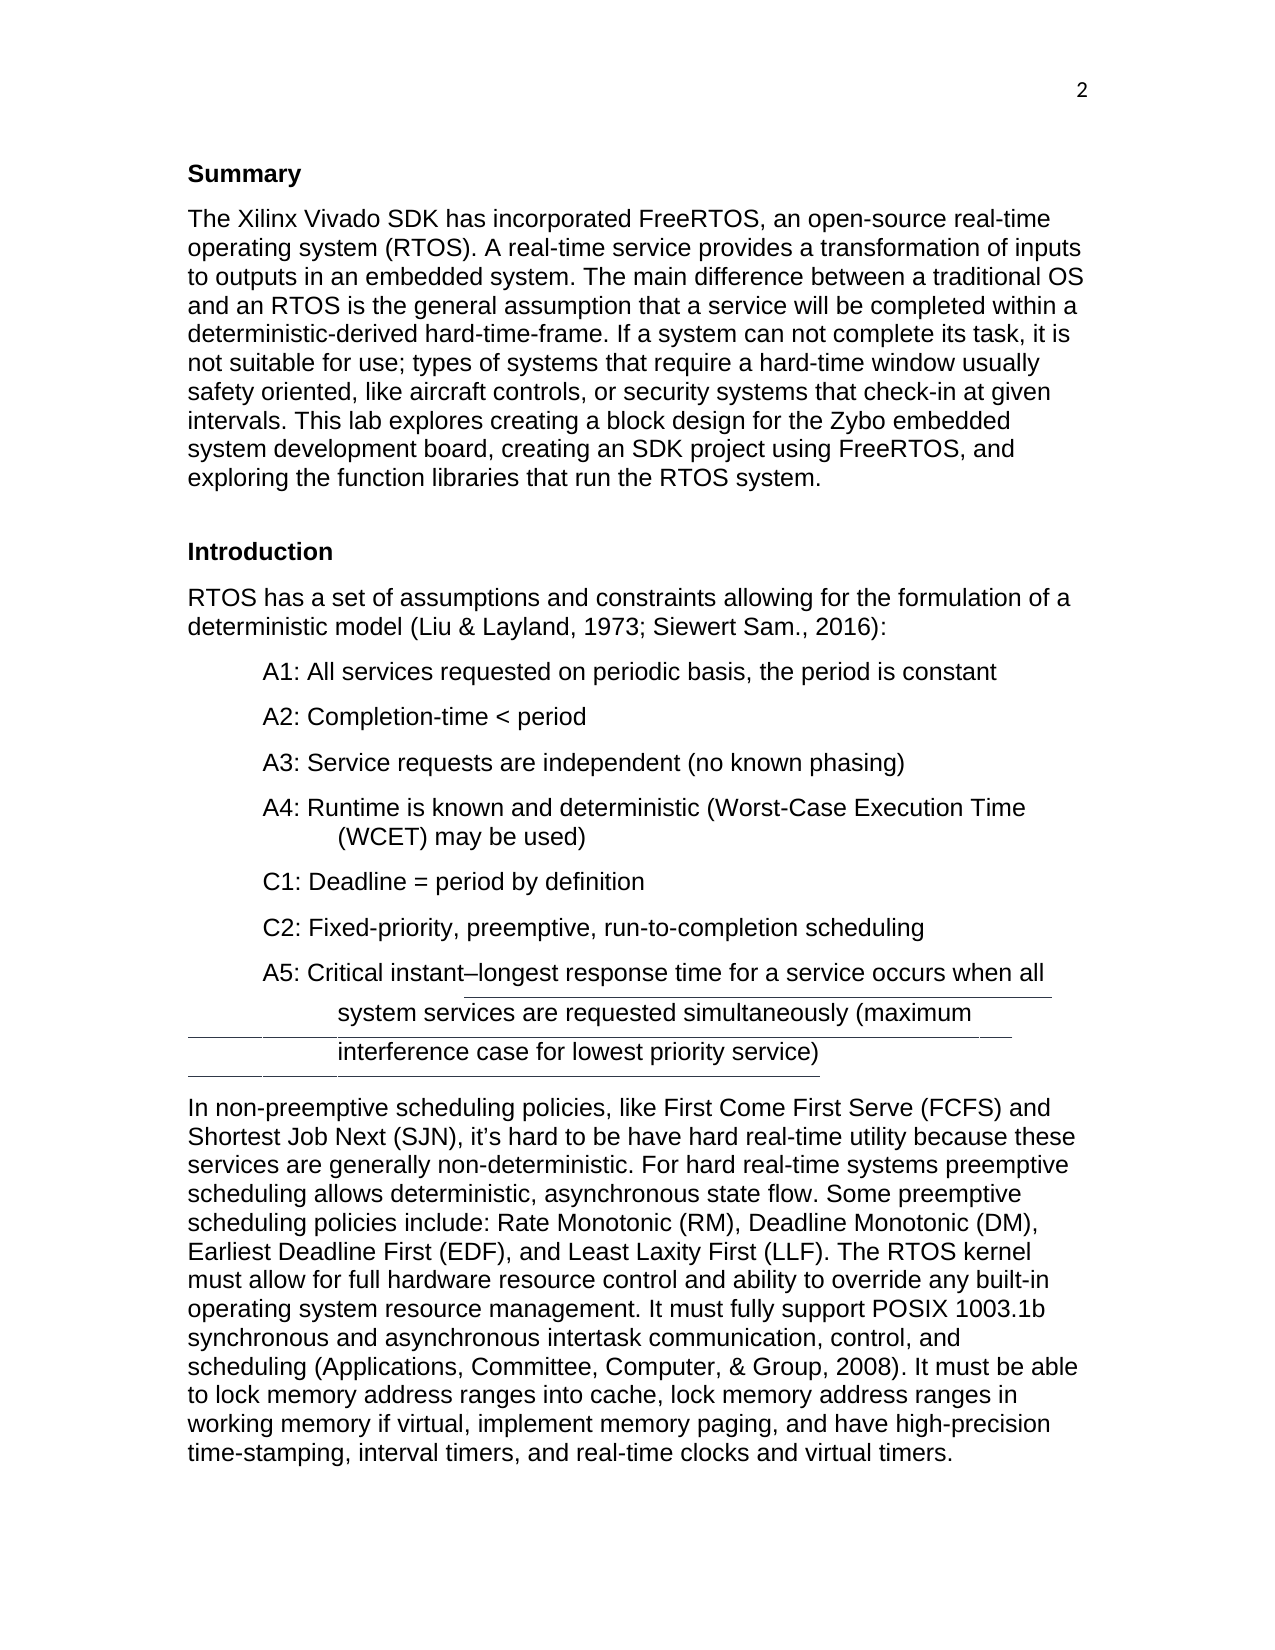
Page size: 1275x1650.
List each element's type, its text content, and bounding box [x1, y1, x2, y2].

text C2: Fixed-priority, preemptive, run-to-completion scheduling [187, 913, 1087, 942]
text ⁠In non-preemptive scheduling policies, like First Come First Serve (FCFS) and Shortest Job Next (SJN), it’s hard to be have hard real-time utility because these services are generally non-deterministic. For hard real-time systems preemptive scheduling allows deterministic, asynchronous state flow. Some preemptive scheduling policies include: Rate Monotonic (RM), Deadline Monotonic (DM), Earliest Deadline First (EDF), and Least Laxity First (LLF). The RTOS kernel must allow for full hardware resource control and ability to override any built-in operating system resource management. It must fully support POSIX 1003.1b synchronous and asynchronous intertask communication, control, and scheduling (Applications, Committee, Computer, & Group, 2008)⁠. It must be able to lock memory address ranges into cache, lock memory address ranges in working memory if virtual, implement memory paging, and have high-precision time-stamping, interval timers, and real-time clocks and virtual timers. [187, 1093, 1087, 1466]
text A3: Service requests are independent (no known phasing) [187, 748, 1087, 777]
text C1: Deadline = period by definition [187, 867, 1087, 896]
text RTOS has a set of assumptions and constraints allowing for the formulation of a deterministic model (Liu & Layland, 1973; Siewert Sam., 2016): [187, 583, 1087, 640]
text A2: Completion-time < period [187, 702, 1087, 731]
text Introduction [187, 537, 1087, 566]
text Summary [187, 159, 1087, 188]
text A5: Critical instant–longest response time for a service occurs when all system services are requested simultaneously (maximum interference case for lowest priority service) [187, 958, 1087, 1076]
text The Xilinx Vivado SDK has incorporated FreeRTOS, an open-source real-time operating system (RTOS). A real-time service provides a transformation of inputs to outputs in an embedded system. The main difference between a traditional OS and an RTOS is the general assumption that a service will be completed within a deterministic-derived hard-time-frame. If a system can not complete its task, it is not suitable for use; types of systems that require a hard-time window usually safety oriented, like aircraft controls, or security systems that check-in at given intervals. This lab explores creating a block design for the Zybo embedded system development board, creating an SDK project using FreeRTOS, and exploring the function libraries that run the RTOS system. [187, 204, 1087, 492]
text A4: Runtime is known and deterministic (Worst-Case Execution Time (WCET) may be used) [187, 793, 1087, 851]
text A1: All services requested on periodic basis, the period is constant [187, 657, 1087, 686]
